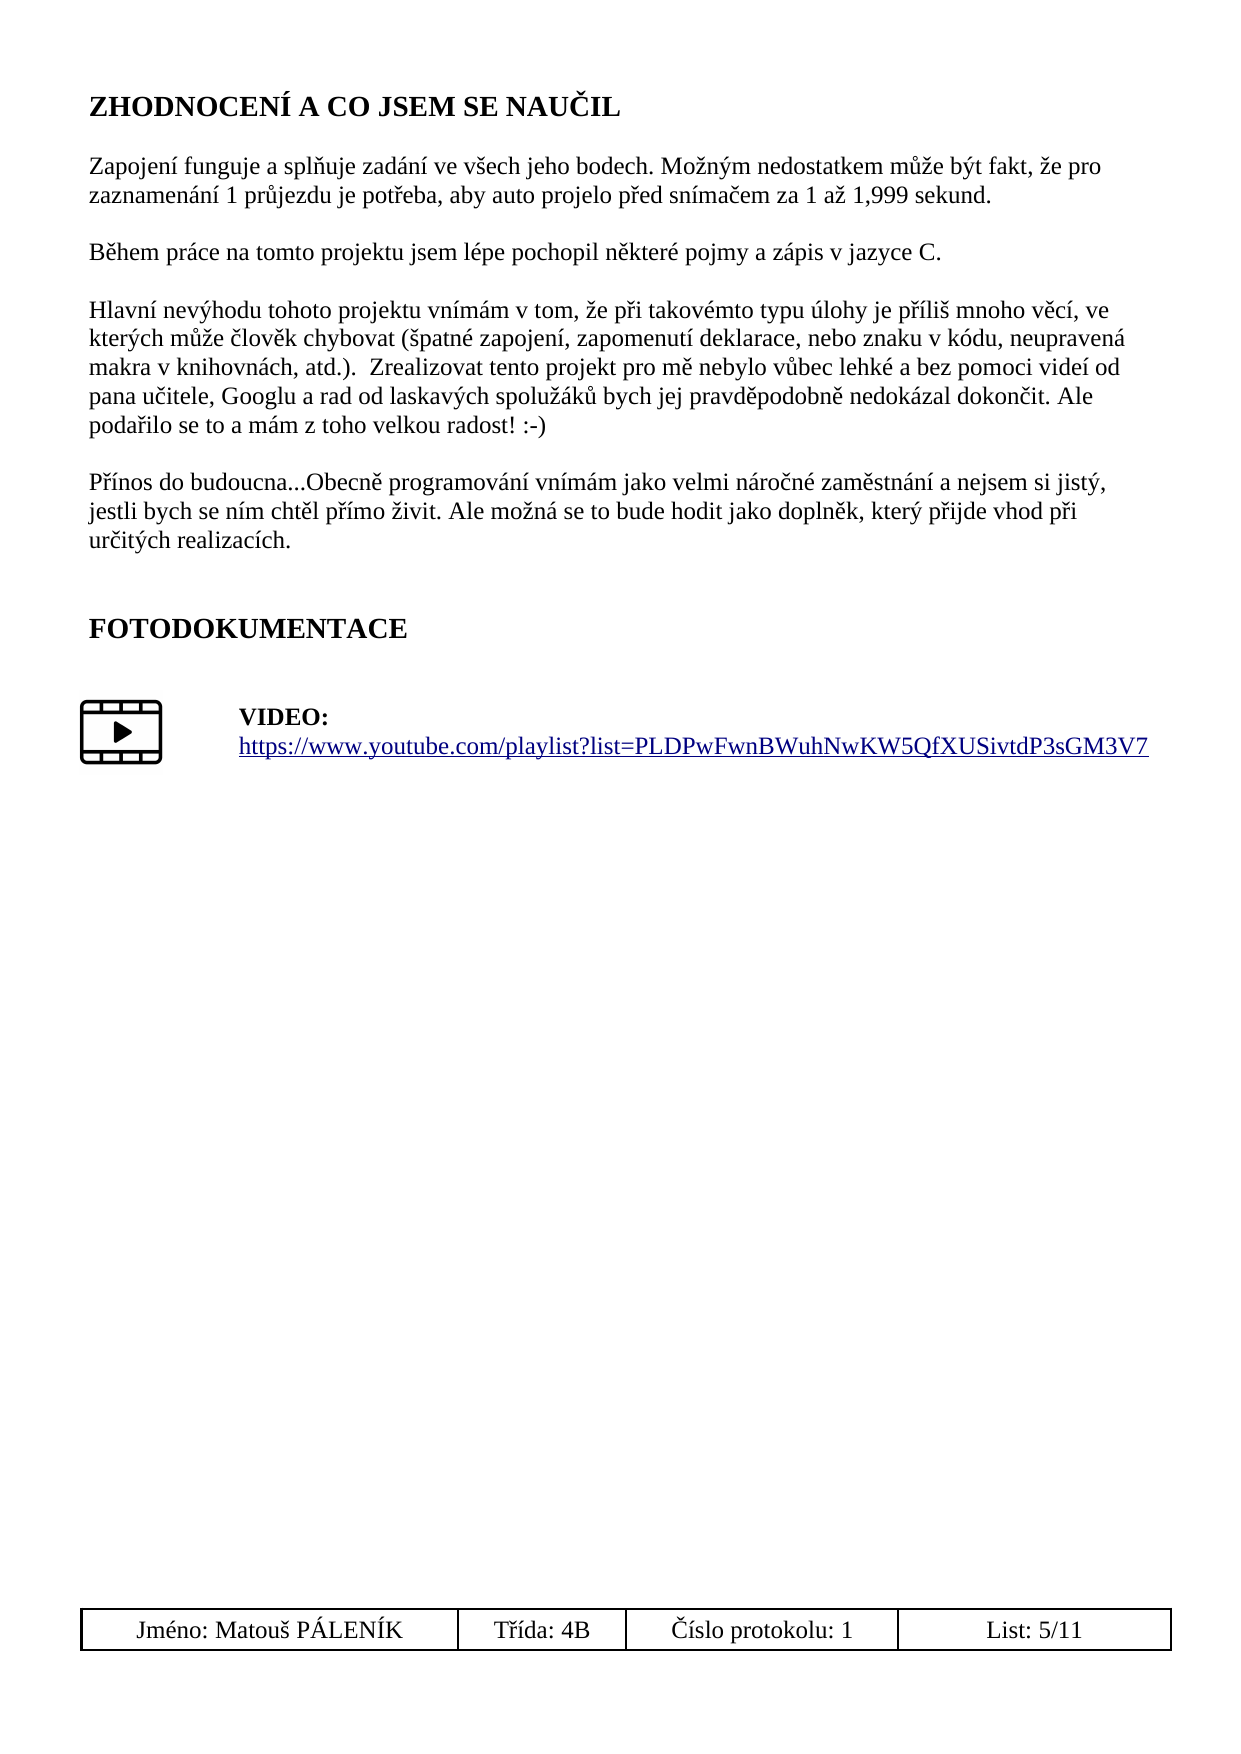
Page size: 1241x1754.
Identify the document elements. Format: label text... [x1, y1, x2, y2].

picture [78, 690, 164, 775]
subtitle Přínos do budoucna...Obecně programování vnímám jako velmi náročné zaměstnání a nejsem si jistý, jestli bych se ním chtěl přímo živit. Ale možná se to bude hodit jako doplněk, který přijde vhod při určitých realizacích. [89, 467, 1152, 553]
subtitle Během práce na tomto projektu jsem lépe pochopil některé pojmy a zápis v jazyce C. [89, 237, 1152, 266]
subtitle Zapojení funguje a splňuje zadání ve všech jeho bodech. Možným nedostatkem může být fakt, že pro zaznamenání 1 průjezdu je potřeba, aby auto projelo před snímačem za 1 až 1,999 sekund. [89, 151, 1152, 208]
text https://www.youtube.com/playlist?list=PLDPwFwnBWuhNwKW5QfXUSivtdP3sGM3V7 [164, 731, 1152, 759]
text FOTODOKUMENTACE [89, 611, 1152, 644]
text VIDEO: [164, 702, 1152, 731]
text ZHODNOCENÍ A CO JSEM SE NAUČIL [89, 89, 1152, 122]
subtitle Hlavní nevýhodu tohoto projektu vnímám v tom, že při takovémto typu úlohy je příliš mnoho věcí, ve kterých může člověk chybovat (špatné zapojení, zapomenutí deklarace, nebo znaku v kódu, neupravená makra v knihovnách, atd.). Zrealizovat tento projekt pro mě nebylo vůbec lehké a bez pomoci videí od pana učitele, Googlu a rad od laskavých spolužáků bych jej pravděpodobně nedokázal dokončit. Ale podařilo se to a mám z toho velkou radost! :-) [89, 295, 1152, 438]
